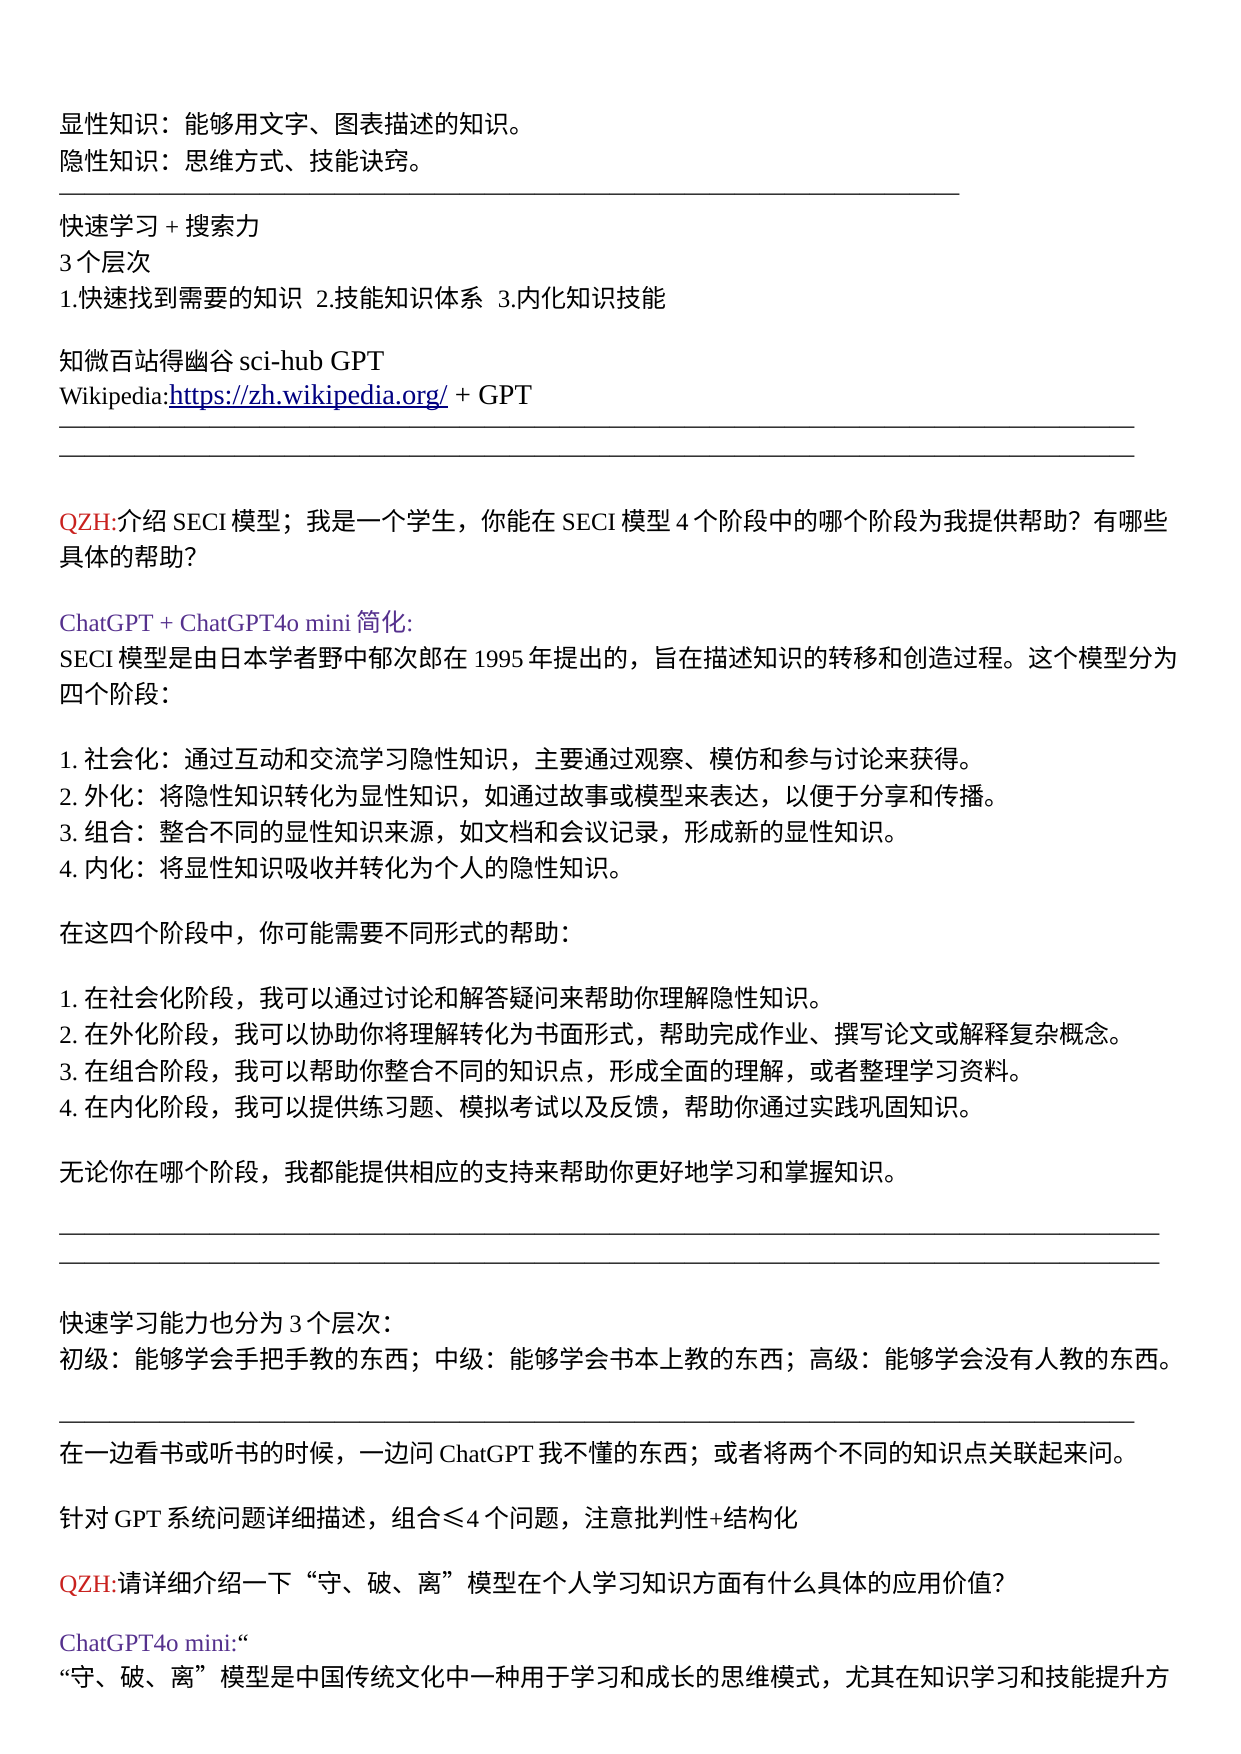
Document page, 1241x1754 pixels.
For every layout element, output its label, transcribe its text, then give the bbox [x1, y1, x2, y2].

text 4. 内化：将显性知识吸收并转化为个人的隐性知识。 [59, 848, 1181, 885]
text 快速学习 + 搜索力 [59, 206, 1181, 242]
text 1. 社会化：通过互动和交流学习隐性知识，主要通过观察、模仿和参与讨论来获得。 [59, 740, 1181, 776]
text 4. 在内化阶段，我可以提供练习题、模拟考试以及反馈，帮助你通过实践巩固知识。 [59, 1087, 1181, 1123]
text 初级：能够学会手把手教的东西；中级：能够学会书本上教的东西；高级：能够学会没有人教的东西。 [59, 1340, 1181, 1376]
text ——————————————————————————————————————————— [59, 439, 1181, 468]
text ChatGPT + ChatGPT4o mini简化: [59, 602, 1181, 638]
text QZH:介绍SECI模型；我是一个学生，你能在SECI模型4个阶段中的哪个阶段为我提供帮助？有哪些具体的帮助？ [59, 501, 1181, 573]
text 2. 外化：将隐性知识转化为显性知识，如通过故事或模型来表达，以便于分享和传播。 [59, 776, 1181, 812]
text 1. 在社会化阶段，我可以通过讨论和解答疑问来帮助你理解隐性知识。 [59, 978, 1181, 1015]
text 显性知识：能够用文字、图表描述的知识。 [59, 105, 1181, 141]
text 知微百站得幽谷sci-hub GPT [59, 343, 1181, 378]
text ——————————————————————————————————————————— [59, 1405, 1181, 1433]
text 在这四个阶段中，你可能需要不同形式的帮助： [59, 913, 1181, 950]
text 2. 在外化阶段，我可以协助你将理解转化为书面形式，帮助完成作业、撰写论文或解释复杂概念。 [59, 1015, 1181, 1051]
text ———————————————————————————————————————————— [59, 1217, 1181, 1246]
text ——————————————————————————————————————————— [59, 411, 1181, 439]
text 快速学习能力也分为3个层次： [59, 1303, 1181, 1340]
text 隐性知识：思维方式、技能诀窍。 [59, 141, 1181, 177]
text ———————————————————————————————————— [59, 177, 1181, 206]
text 无论你在哪个阶段，我都能提供相应的支持来帮助你更好地学习和掌握知识。 [59, 1152, 1181, 1188]
text 针对GPT系统问题详细描述，组合≤4个问题，注意批判性+结构化 [59, 1498, 1181, 1535]
text Wikipedia:https://zh.wikipedia.org/ + GPT [59, 378, 1181, 411]
text 1.快速找到需要的知识 2.技能知识体系 3.内化知识技能 [59, 278, 1181, 315]
text ChatGPT4o mini:“ [59, 1628, 1181, 1657]
text SECI模型是由日本学者野中郁次郎在1995年提出的，旨在描述知识的转移和创造过程。这个模型分为四个阶段： [59, 638, 1181, 711]
text 3. 组合：整合不同的显性知识来源，如文档和会议记录，形成新的显性知识。 [59, 812, 1181, 848]
text 3个层次 [59, 242, 1181, 278]
text 在一边看书或听书的时候，一边问ChatGPT我不懂的东西；或者将两个不同的知识点关联起来问。 [59, 1433, 1181, 1470]
text QZH:请详细介绍一下“守、破、离”模型在个人学习知识方面有什么具体的应用价值？ [59, 1563, 1181, 1600]
text ———————————————————————————————————————————— [59, 1246, 1181, 1275]
text 3. 在组合阶段，我可以帮助你整合不同的知识点，形成全面的理解，或者整理学习资料。 [59, 1051, 1181, 1087]
text “守、破、离”模型是中国传统文化中一种用于学习和成长的思维模式，尤其在知识学习和技能提升方 [59, 1657, 1181, 1693]
